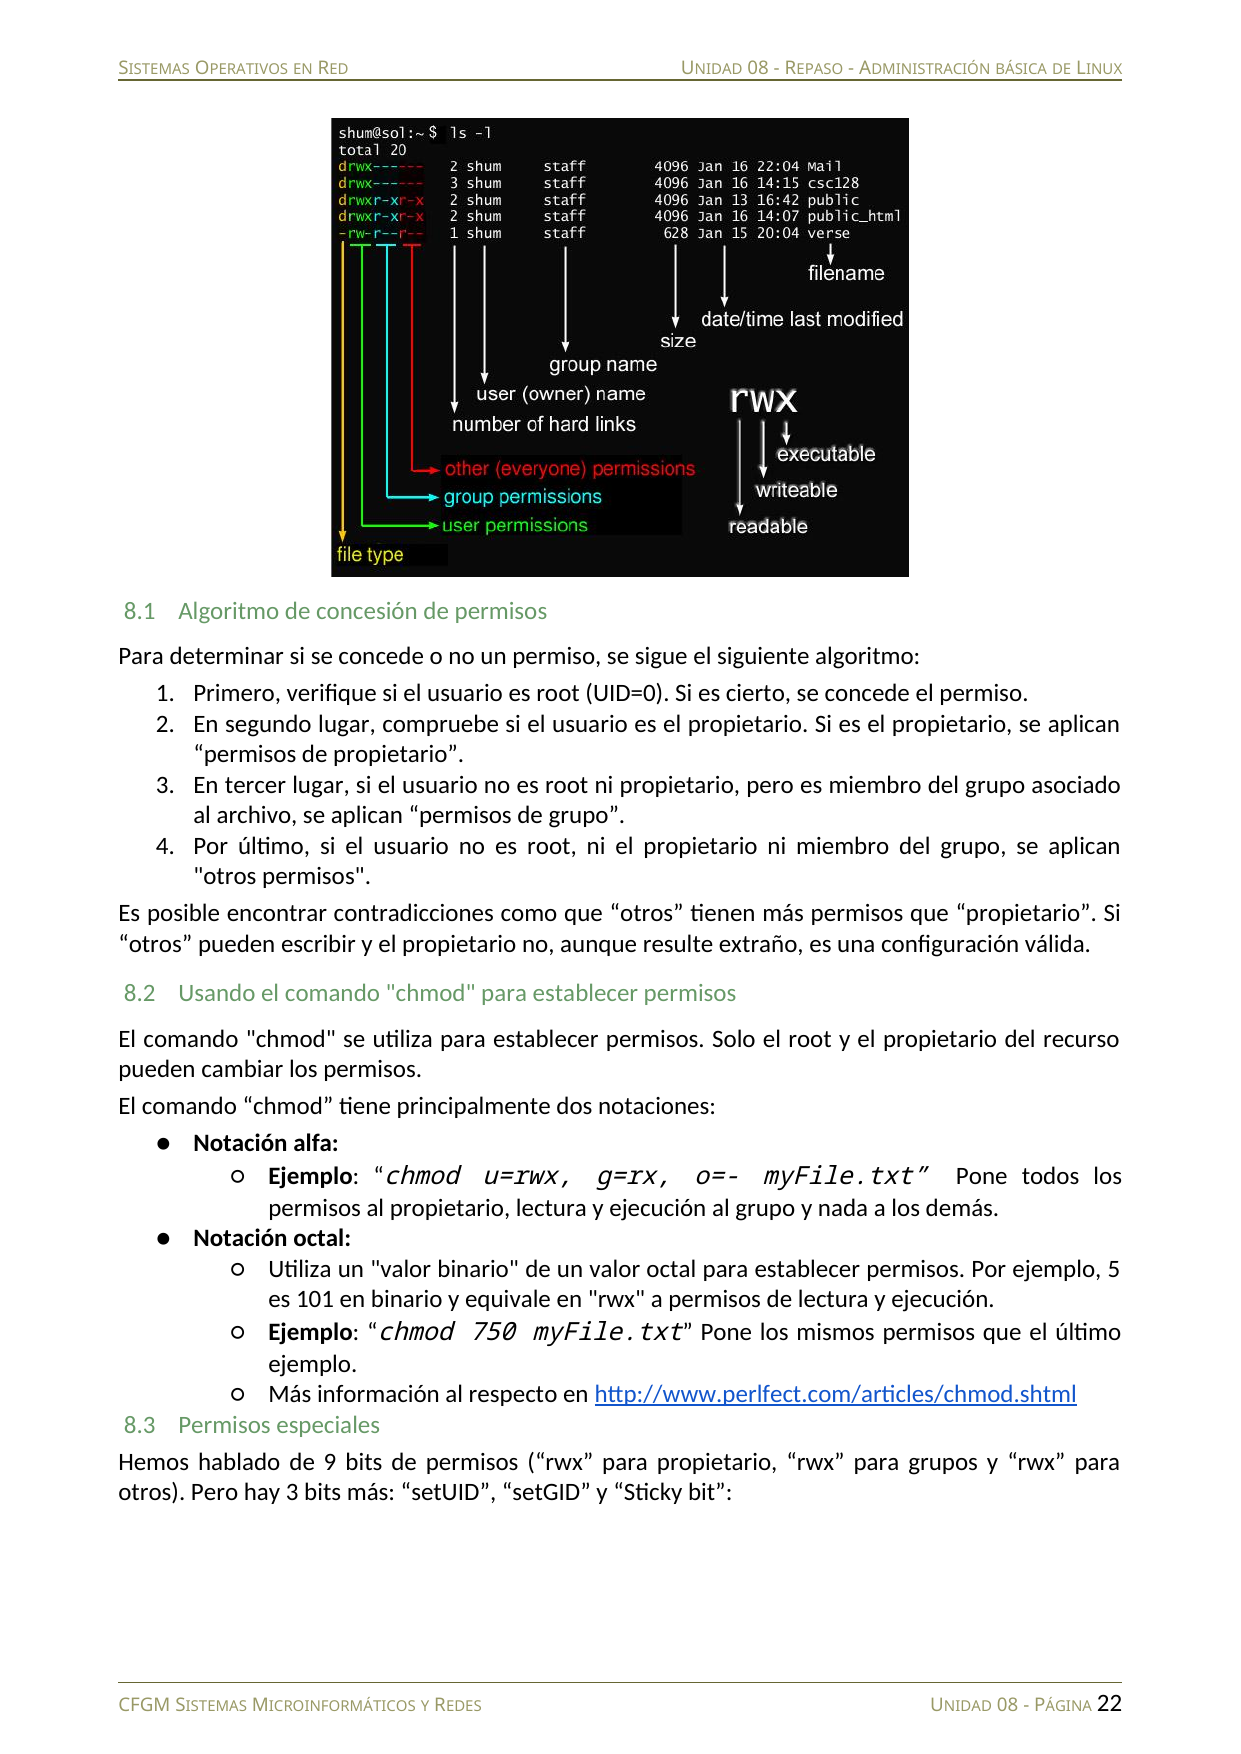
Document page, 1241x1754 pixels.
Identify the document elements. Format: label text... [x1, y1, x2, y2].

subtitle Algoritmo de concesión de permisos [118, 595, 1122, 626]
list Ejemplo: “chmod 750 myFile.txt” Pone los mismos permisos que el último ejemplo. [231, 1314, 1122, 1378]
list En tercer lugar, si el usuario no es root ni propietario, pero es miembro del grupo asociado al archivo, se aplican “permisos de grupo”. [156, 769, 1122, 830]
list En segundo lugar, compruebe si el usuario es el propietario. Si es el propietario, se aplican “permisos de propietario”. [156, 708, 1122, 769]
list Notación octal: [156, 1222, 1122, 1253]
text El comando “chmod” tiene principalmente dos notaciones: [118, 1090, 1122, 1121]
subtitle Permisos especiales [118, 1409, 1122, 1439]
list Por último, si el usuario no es root, ni el propietario ni miembro del grupo, se aplican "otros permisos". [156, 830, 1122, 891]
list Ejemplo: “chmod u=rwx, g=rx, o=- myFile.txt” Pone todos los permisos al propietario, lectura y ejecución al grupo y nada a los demás. [231, 1158, 1122, 1222]
text El comando "chmod" se utiliza para establecer permisos. Solo el root y el propietario del recurso pueden cambiar los permisos. [118, 1023, 1122, 1084]
list Utiliza un "valor binario" de un valor octal para establecer permisos. Por ejemplo, 5 es 101 en binario y equivale en "rwx" a permisos de lectura y ejecución. [231, 1253, 1122, 1314]
list Primero, verifique si el usuario es root (UID=0). Si es cierto, se concede el permiso. [156, 677, 1122, 708]
list Más información al respecto en http://www.perlfect.com/articles/chmod.shtml [231, 1378, 1122, 1409]
text Es posible encontrar contradicciones como que “otros” tienen más permisos que “propietario”. Si “otros” pueden escribir y el propietario no, aunque resulte extraño, es una configuración válida. [118, 897, 1122, 958]
text Hemos hablado de 9 bits de permisos (“rwx” para propietario, “rwx” para grupos y “rwx” para otros). Pero hay 3 bits más: “setUID”, “setGID” y “Sticky bit”: [118, 1446, 1122, 1507]
subtitle Usando el comando "chmod" para establecer permisos [118, 977, 1122, 1008]
picture [331, 118, 909, 577]
list Notación alfa: [156, 1127, 1122, 1158]
text Para determinar si se concede o no un permiso, se sigue el siguiente algoritmo: [118, 640, 1122, 671]
